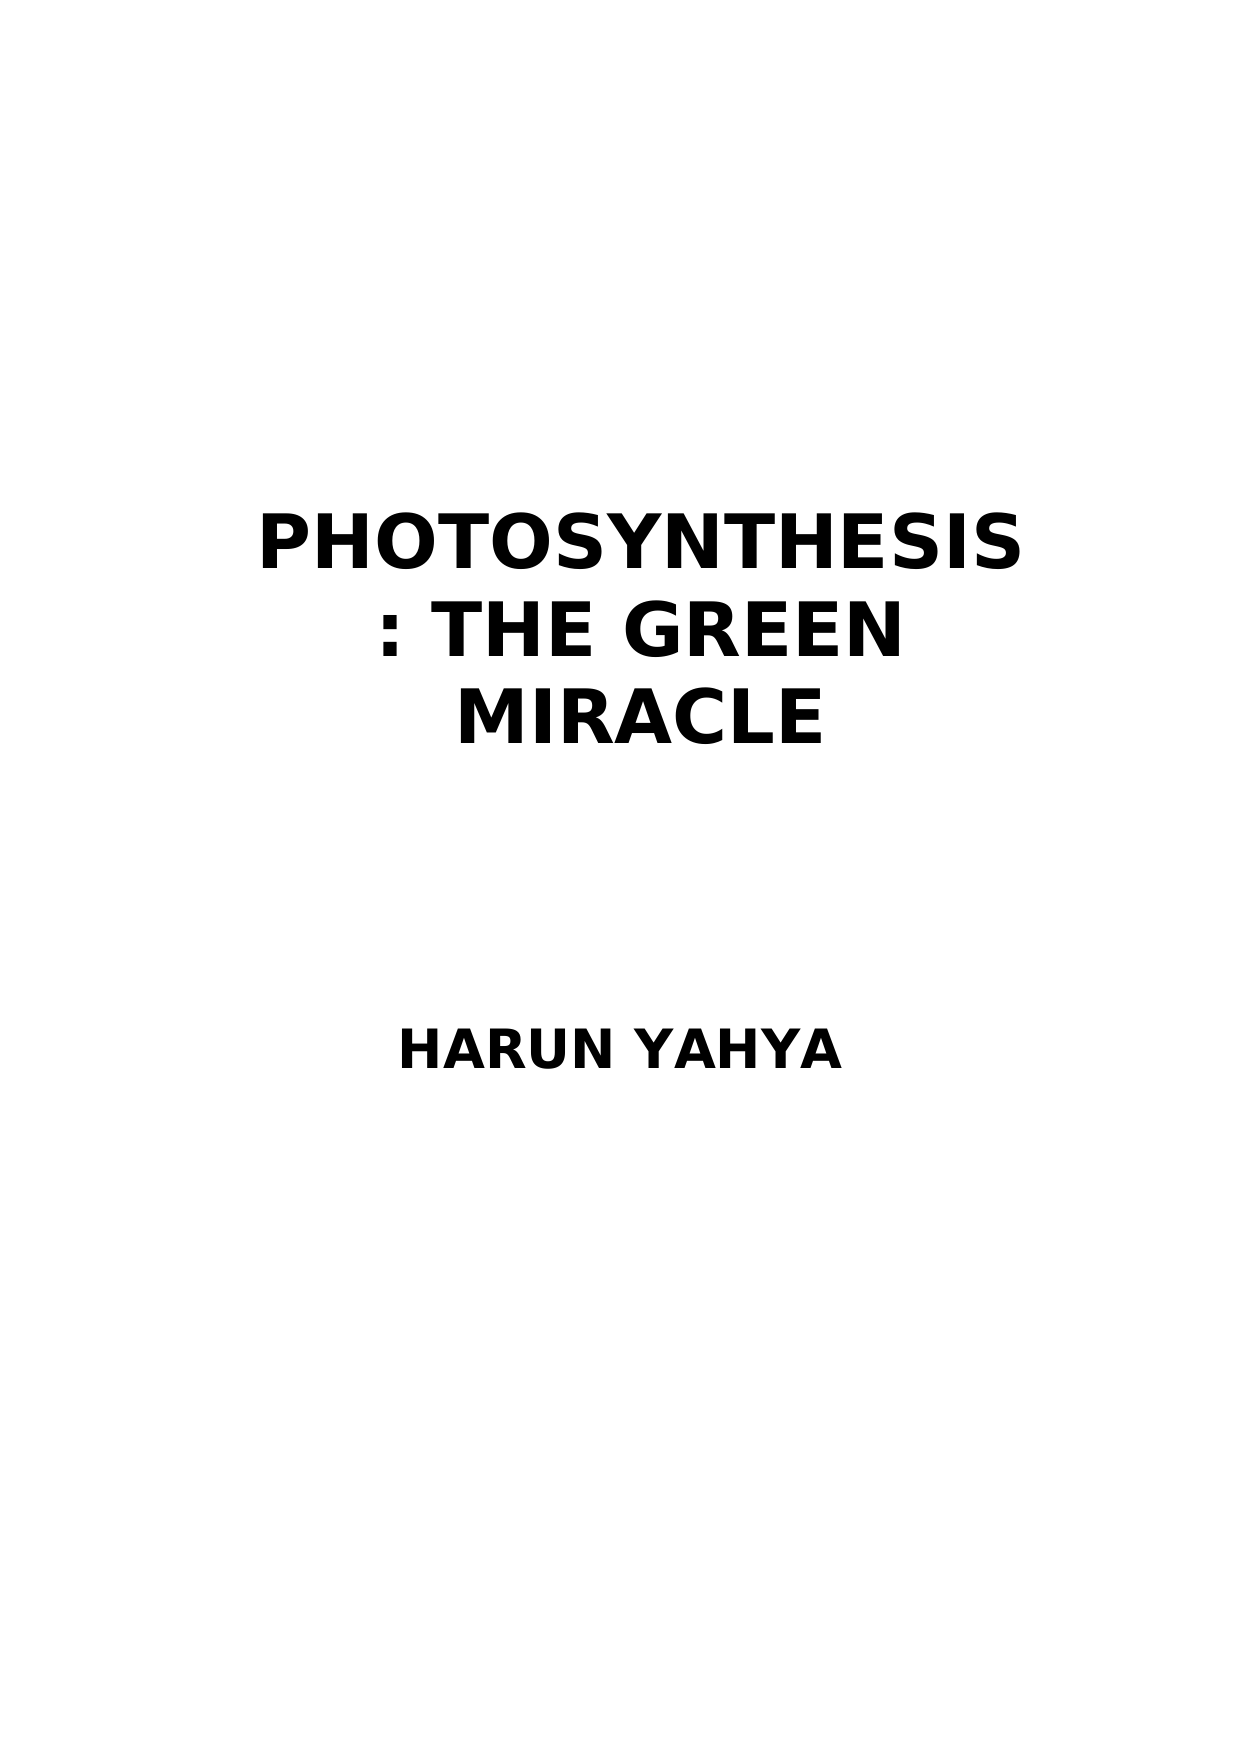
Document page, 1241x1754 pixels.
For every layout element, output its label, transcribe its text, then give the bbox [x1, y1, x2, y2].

text HARUN YAHYA [187, 1018, 1053, 1081]
subtitle PHOTOSYNTHESIS: THE GREEN [247, 499, 1035, 674]
subtitle MIRACLE [187, 674, 1035, 761]
